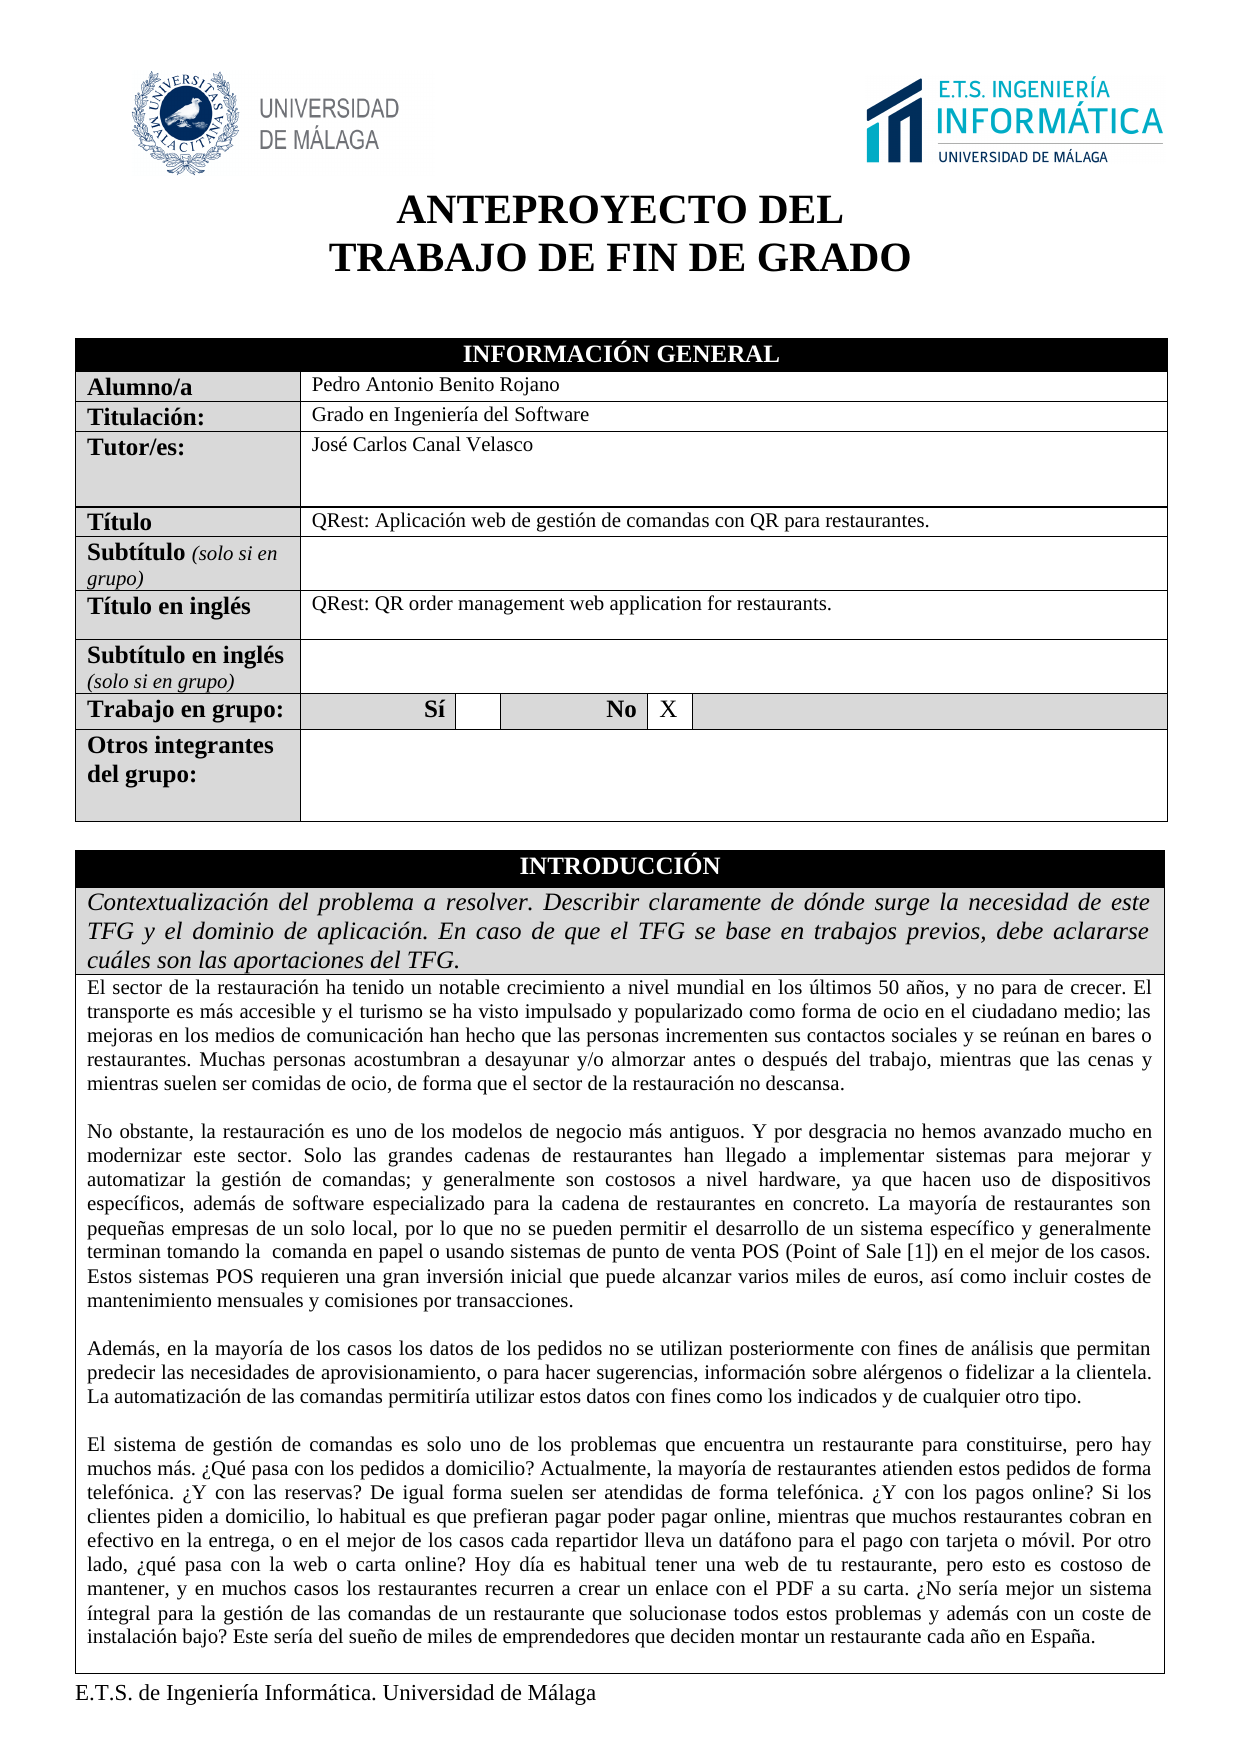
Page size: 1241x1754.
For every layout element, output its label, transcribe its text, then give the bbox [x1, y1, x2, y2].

table_cell QRest: Aplicación web de gestión de comandas con QR para restaurantes. [301, 508, 1167, 536]
table_cell X [648, 694, 692, 729]
table_cell Subtítulo (solo si en grupo) [76, 537, 300, 590]
table_cell No [501, 694, 647, 729]
table_cell [693, 694, 1167, 729]
table_cell Contextualización del problema a resolver. Describir claramente de dónde surge la necesidad de este TFG y el dominio de aplicación. En caso de que el TFG se base en trabajos previos, debe aclararse cuáles son las aportaciones del TFG. [76, 888, 1164, 974]
table_cell El sector de la restauración ha tenido un notable crecimiento a nivel mundial en los últimos 50 años, y no para de crecer. El transporte es más accesible y el turismo se ha visto impulsado y popularizado como forma de ocio en el ciudadano medio; las mejoras en los medios de comunicación han hecho que las personas incrementen sus contactos sociales y se reúnan en bares o restaurantes. Muchas personas acostumbran a desayunar y/o almorzar antes o después del trabajo, mientras que las cenas y mientras suelen ser comidas de ocio, de forma que el sector de la restauración no descansa. No obstante, la restauración es uno de los modelos de negocio más antiguos. Y por desgracia no hemos avanzado mucho en modernizar este sector. Solo las grandes cadenas de restaurantes han llegado a implementar sistemas para mejorar y automatizar la gestión de comandas; y generalmente son costosos a nivel hardware, ya que hacen uso de dispositivos específicos, además de software especializado para la cadena de restaurantes en concreto. La mayoría de restaurantes son pequeñas empresas de un solo local, por lo que no se pueden permitir el desarrollo de un sistema específico y generalmente terminan tomando la comanda en papel o usando sistemas de punto de venta POS (Point of Sale [1]) en el mejor de los casos. Estos sistemas POS requieren una gran inversión inicial que puede alcanzar varios miles de euros, así como incluir costes de mantenimiento mensuales y comisiones por transacciones. Además, en la mayoría de los casos los datos de los pedidos no se utilizan posteriormente con fines de análisis que permitan predecir las necesidades de aprovisionamiento, o para hacer sugerencias, información sobre alérgenos o fidelizar a la clientela. La automatización de las comandas permitiría utilizar estos datos con fines como los indicados y de cualquier otro tipo. El sistema de gestión de comandas es solo uno de los problemas que encuentra un restaurante para constituirse, pero hay muchos más. ¿Qué pasa con los pedidos a domicilio? Actualmente, la mayoría de restaurantes atienden estos pedidos de forma telefónica. ¿Y con las reservas? De igual forma suelen ser atendidas de forma telefónica. ¿Y con los pagos online? Si los clientes piden a domicilio, lo habitual es que prefieran pagar poder pagar online, mientras que muchos restaurantes cobran en efectivo en la entrega, o en el mejor de los casos cada repartidor lleva un datáfono para el pago con tarjeta o móvil. Por otro lado, ¿qué pasa con la web o carta online? Hoy día es habitual tener una web de tu restaurante, pero esto es costoso de mantener, y en muchos casos los restaurantes recurren a crear un enlace con el PDF a su carta. ¿No sería mejor un sistema íntegral para la gestión de las comandas de un restaurante que solucionase todos estos problemas y además con un coste de instalación bajo? Este sería del sueño de miles de emprendedores que deciden montar un restaurante cada año en España. [76, 975, 1164, 1673]
table_cell José Carlos Canal Velasco [301, 432, 1167, 506]
table_cell Pedro Antonio Benito Rojano [301, 372, 1167, 401]
table_header INTRODUCCIÓN [76, 851, 1164, 886]
table_header INFORMACIÓN GENERAL [76, 339, 1167, 371]
table_cell Título [76, 508, 300, 536]
text ANTEPROYECTO DEL [75, 184, 1165, 232]
table_cell Tutor/es: [76, 432, 300, 506]
table_cell Trabajo en grupo: [76, 694, 300, 729]
text TRABAJO DE FIN DE GRADO [75, 232, 1165, 280]
table_cell Sí [301, 694, 455, 729]
table_cell Alumno/a [76, 372, 300, 401]
table_cell Subtítulo en inglés (solo si en grupo) [76, 640, 300, 693]
table_cell Título en inglés [76, 591, 300, 639]
table_cell Grado en Ingeniería del Software [301, 402, 1167, 431]
table_cell [301, 730, 1167, 821]
table_cell Titulación: [76, 402, 300, 431]
table_cell QRest: QR order management web application for restaurants. [301, 591, 1167, 639]
table_cell [301, 640, 1167, 693]
table_cell [456, 694, 500, 729]
table_cell Otros integrantes del grupo: [76, 730, 300, 821]
table_cell [301, 537, 1167, 590]
